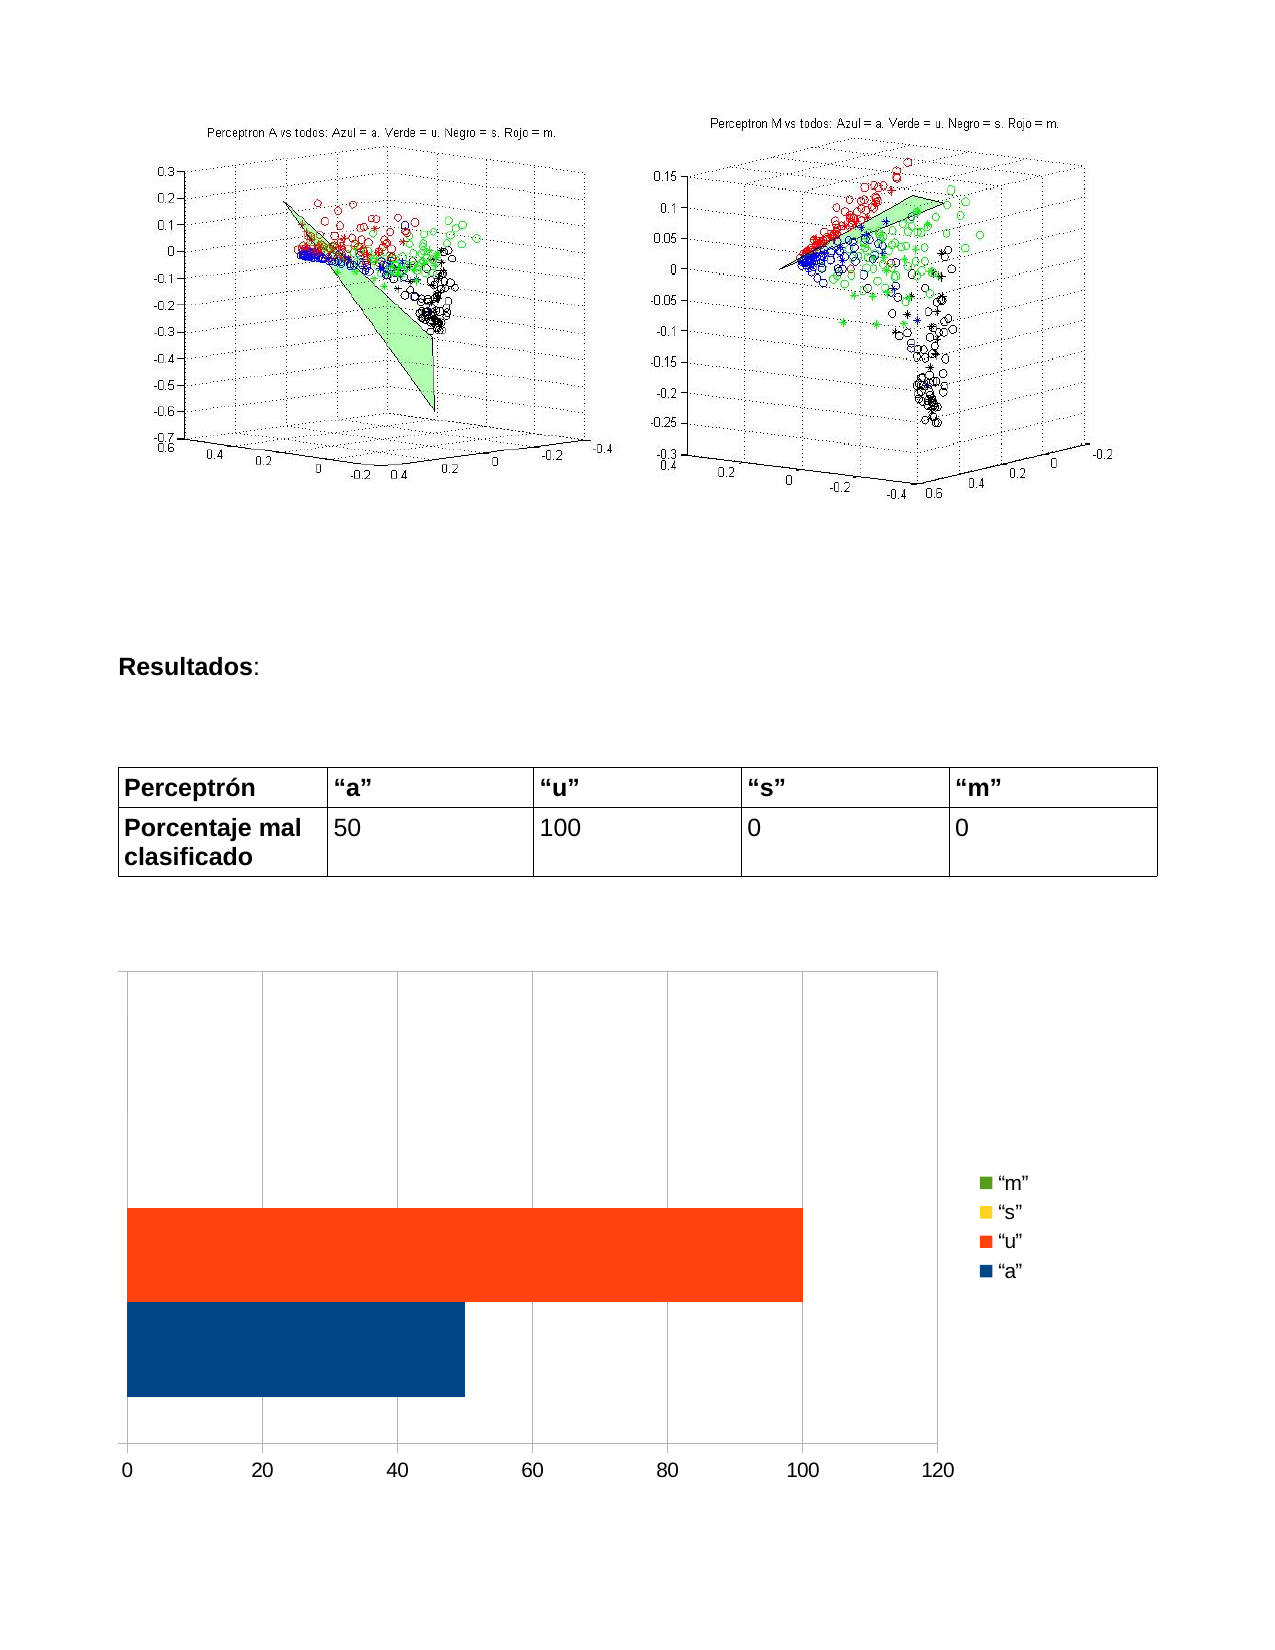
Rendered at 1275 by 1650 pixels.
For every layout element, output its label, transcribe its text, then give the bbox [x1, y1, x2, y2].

picture [117, 105, 1133, 530]
text Resultados: [118, 652, 1157, 680]
table_header “m” [950, 768, 1157, 807]
table_cell 0 [950, 808, 1157, 876]
table_cell Porcentaje mal clasificado [119, 808, 327, 876]
table_cell 100 [534, 808, 741, 876]
table_header “a” [328, 768, 533, 807]
table_header Perceptrón [119, 768, 327, 807]
table_cell 50 [328, 808, 533, 876]
table_header “s” [742, 768, 949, 807]
table_cell 0 [742, 808, 949, 876]
table_header “u” [534, 768, 741, 807]
